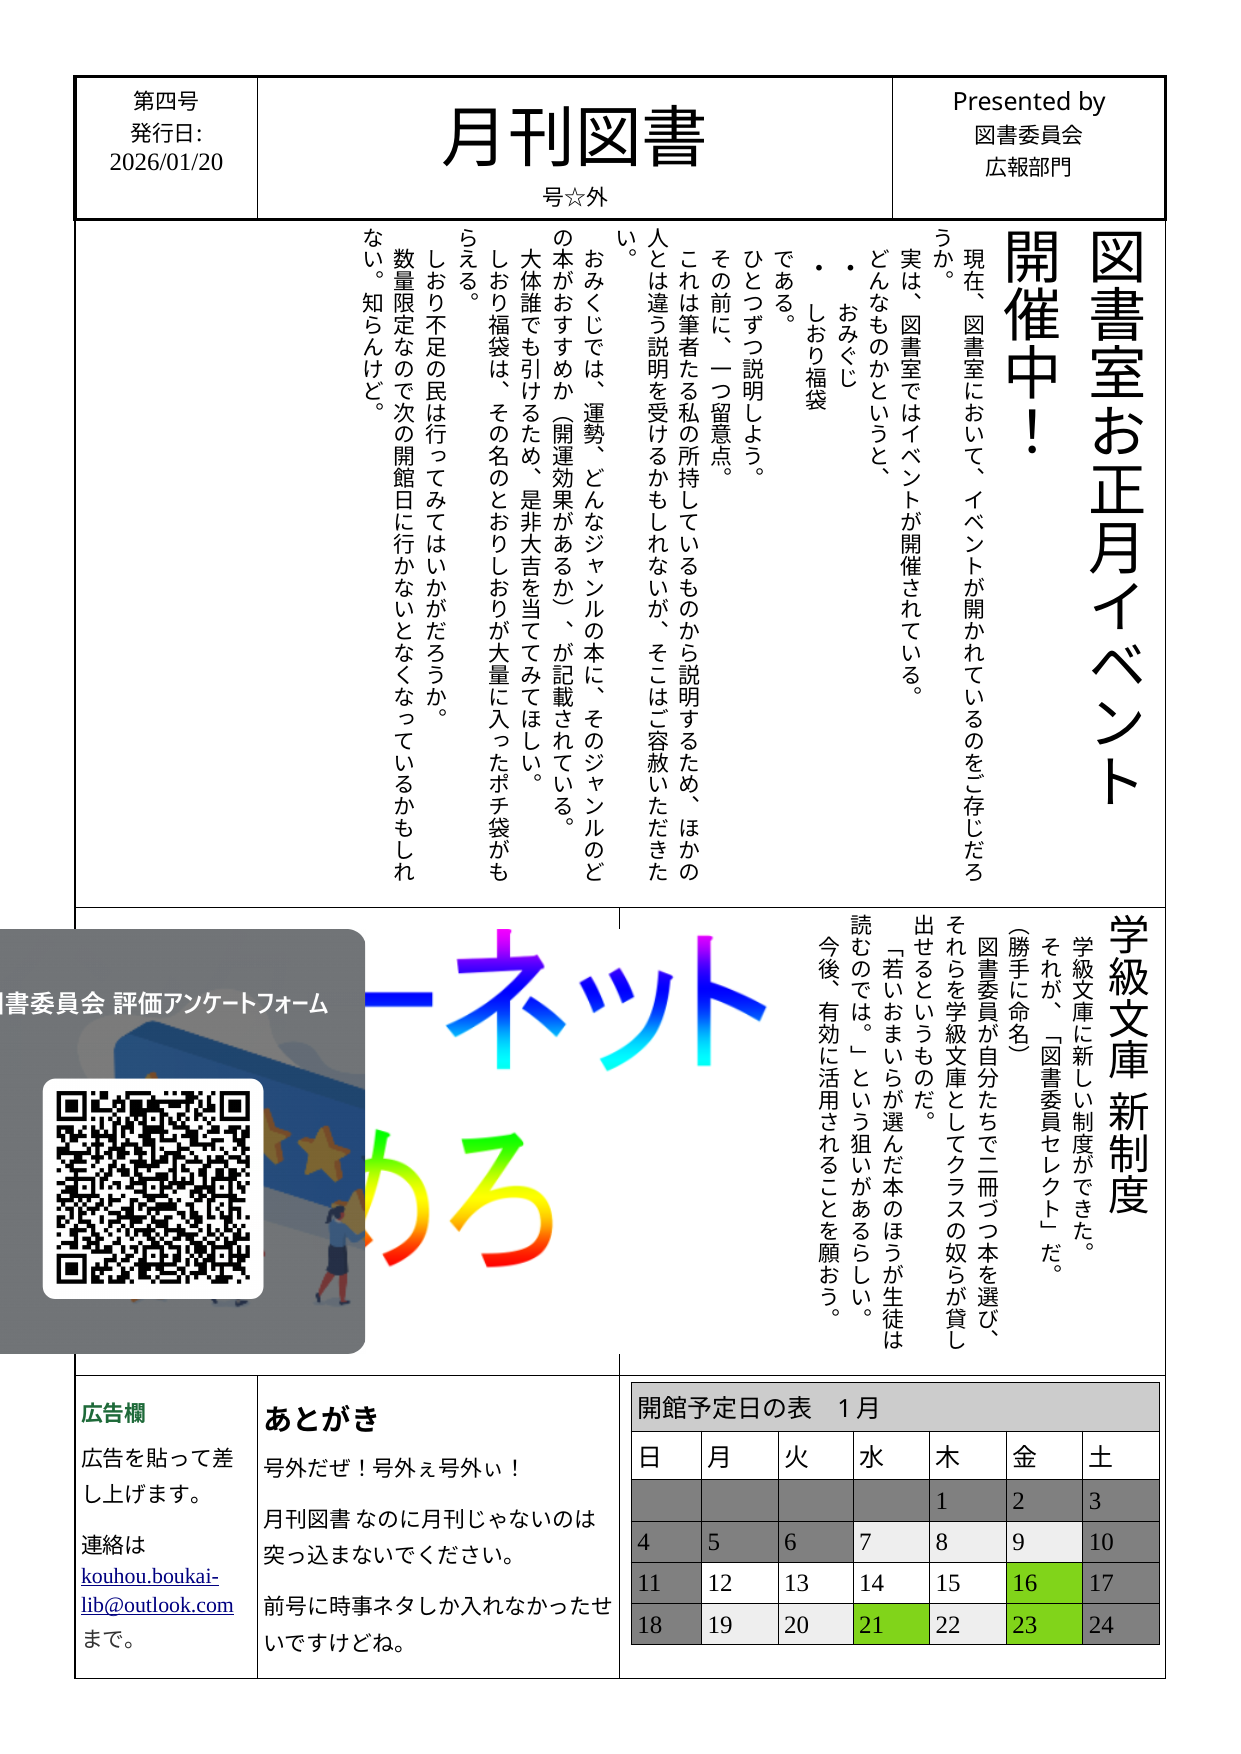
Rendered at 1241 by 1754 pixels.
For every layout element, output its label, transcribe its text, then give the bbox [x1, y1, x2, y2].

table_cell 学級文庫 新制度 学級文庫に新しい制度ができた。 それが、「図書委員セレクト」だ。 （勝手に命名） 図書委員が自分たちで二冊づつ本を選び、それらを学級文庫としてクラスの奴らが貸し出せるというものだ。 「若いおまいらが選んだ本のほうが生徒は読むのでは。」という狙いがあるらしい。 今後、有効に活用されることを願おう。 [620, 908, 1165, 1375]
table_cell 日 [632, 1432, 701, 1479]
table_cell 10 [1083, 1522, 1159, 1562]
table_cell 18 [632, 1604, 701, 1644]
picture [0, 929, 794, 1354]
table_cell あとがき 号外だぜ！号外ぇ号外ぃ！ 月刊図書 なのに月刊じゃないのは突っ込まないでください。 前号に時事ネタしか入れなかったせいですけどね。 [258, 1376, 619, 1678]
table_cell 図書室お正月イベント 開催中！ 現在、図書室において、イベントが開かれているのをご存じだろうか。 実は、図書室ではイベントが開催されている。 どんなものかというと、 おみぐじ しおり福袋 である。 ひとつずつ説明しよう。 その前に、一つ留意点。 これは筆者たる私の所持しているものから説明するため、ほかの人とは違う説明を受けるかもしれないが、そこはご容赦いただきたい。 おみくじでは、運勢、どんなジャンルの本に、そのジャンルのどの本がおすすめか（開運効果があるか）、が記載されている。 大体誰でも引けるため、是非大吉を当ててみてほしい。 しおり福袋は、その名のとおりしおりが大量に入ったポチ袋がもらえる。 しおり不足の民は行ってみてはいかがだろうか。 数量限定なので次の開館日に行かないとなくなっているかもしれない。知らんけど。 [76, 221, 1165, 907]
table_cell 21 [854, 1604, 929, 1644]
table_cell 22 [930, 1604, 1006, 1644]
table_cell [702, 1480, 778, 1521]
table_cell 6 [779, 1522, 853, 1562]
table_cell 1 [930, 1480, 1006, 1521]
table_cell 14 [854, 1563, 929, 1603]
table_cell [854, 1480, 929, 1521]
table_cell 15 [930, 1563, 1006, 1603]
table_cell 24 [1083, 1604, 1159, 1644]
table_cell 7 [854, 1522, 929, 1562]
table_header 月刊図書 号☆外 [258, 78, 892, 218]
table_cell 16 [1007, 1563, 1082, 1603]
table_cell 土 [1083, 1432, 1159, 1479]
table_cell 金 [1007, 1432, 1082, 1479]
table_cell 広告欄 アンケートに回答してください！ [76, 908, 619, 929]
table_cell 月 [702, 1432, 778, 1479]
table_cell 4 [632, 1522, 701, 1562]
table_cell 12 [702, 1563, 778, 1603]
table_cell 13 [779, 1563, 853, 1603]
table_cell 9 [1007, 1522, 1082, 1562]
table_cell 2 [1007, 1480, 1082, 1521]
table_cell 広告欄 アンケートに回答してください！ [76, 1354, 619, 1375]
table_header 開館予定日の表 1月 [632, 1383, 1159, 1431]
table_cell 23 [1007, 1604, 1082, 1644]
table_header Presented by 図書委員会 広報部門 [893, 78, 1164, 218]
table_cell 3 [1083, 1480, 1159, 1521]
table_cell [620, 1376, 1165, 1678]
table_header 第四号 発行日: 2026/01/20 [77, 78, 257, 218]
table_cell 5 [702, 1522, 778, 1562]
table_cell [779, 1480, 853, 1521]
table_cell 火 [779, 1432, 853, 1479]
table_cell 17 [1083, 1563, 1159, 1603]
table_cell 20 [779, 1604, 853, 1644]
table_cell 8 [930, 1522, 1006, 1562]
table_cell 広告欄 広告を貼って差し上げます。 連絡は kouhou.boukai-lib@outlook.com まで。 [76, 1376, 257, 1678]
table_cell 水 [854, 1432, 929, 1479]
table_cell 19 [702, 1604, 778, 1644]
table_cell 木 [930, 1432, 1006, 1479]
table_cell [632, 1480, 701, 1521]
table_cell 11 [632, 1563, 701, 1603]
